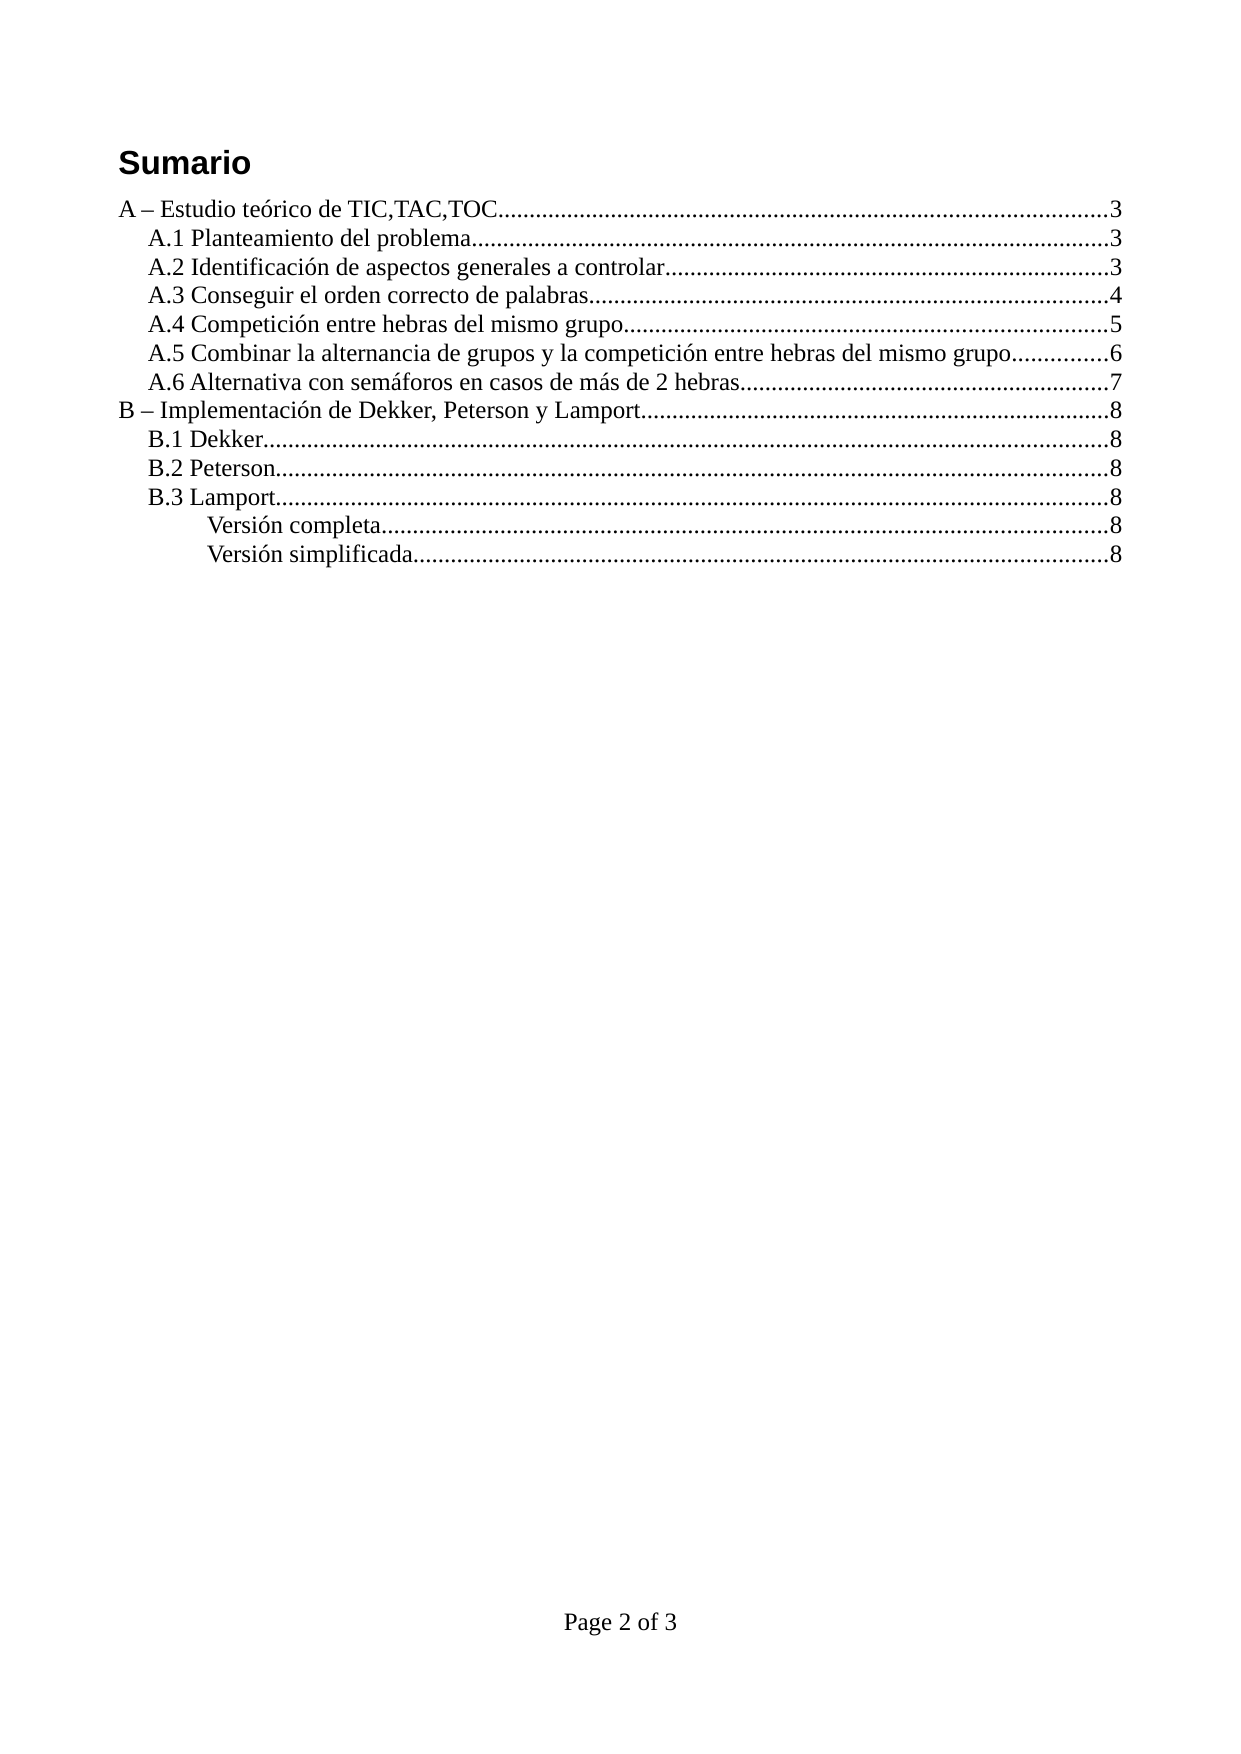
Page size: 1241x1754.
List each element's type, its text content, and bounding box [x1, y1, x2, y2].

text Versión simplificada 8 [207, 539, 1122, 568]
text A.3 Conseguir el orden correcto de palabras 4 [148, 280, 1122, 309]
text Versión completa 8 [207, 510, 1122, 539]
text B.2 Peterson 8 [148, 453, 1122, 482]
subtitle Sumario [118, 143, 1122, 182]
text A.5 Combinar la alternancia de grupos y la competición entre hebras del mismo grupo 6 [148, 338, 1122, 367]
text A.1 Planteamiento del problema 3 [148, 223, 1122, 252]
text A.4 Competición entre hebras del mismo grupo 5 [148, 309, 1122, 338]
text A – Estudio teórico de TIC,TAC,TOC 3 [118, 194, 1122, 223]
text B.1 Dekker 8 [148, 424, 1122, 453]
text A.6 Alternativa con semáforos en casos de más de 2 hebras 7 [148, 367, 1122, 395]
text B – Implementación de Dekker, Peterson y Lamport 8 [118, 395, 1122, 424]
text A.2 Identificación de aspectos generales a controlar 3 [148, 252, 1122, 280]
text B.3 Lamport 8 [148, 482, 1122, 510]
